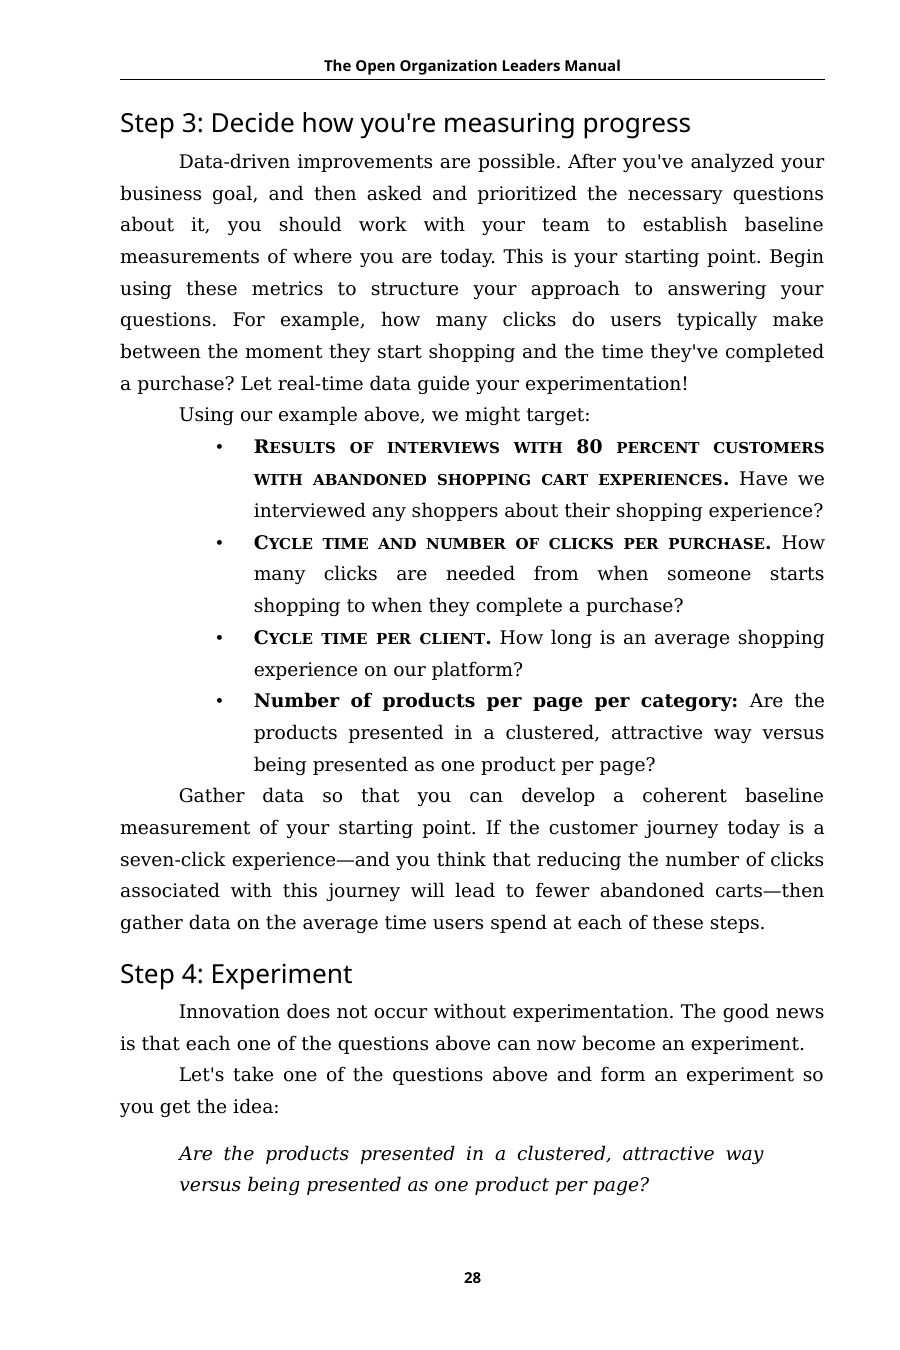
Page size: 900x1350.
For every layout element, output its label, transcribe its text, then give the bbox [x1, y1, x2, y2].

subtitle Step 4: Experiment [120, 959, 825, 989]
text Let's take one of the questions above and form an experiment so you get the idea: [120, 1064, 825, 1118]
text Are the products presented in a clustered, attractive way versus being presented as one product per page? [179, 1143, 766, 1196]
text Using our example above, we might target: [120, 404, 825, 426]
text Gather data so that you can develop a coherent baseline measurement of your starting point. If the customer journey today is a seven-click experience—and you think that reducing the number of clicks associated with this journey will lead to fewer abandoned carts—then gather data on the average time users spend at each of these steps. [120, 786, 825, 934]
list Cycle time and number of clicks per purchase. How many clicks are needed from when someone starts shopping to when they complete a purchase? [216, 532, 825, 617]
subtitle Step 3: Decide how you're measuring progress [120, 109, 825, 139]
list Results of interviews with 80 percent customers with abandoned shopping cart experiences. Have we interviewed any shoppers about their shopping experience? [216, 436, 825, 522]
text Data-driven improvements are possible. After you've analyzed your business goal, and then asked and prioritized the necessary questions about it, you should work with your team to establish baseline measurements of where you are today. This is your starting point. Begin using these metrics to structure your approach to answering your questions. For example, how many clicks do users typically make between the moment they start shopping and the time they've completed a purchase? Let real-time data guide your experimentation! [120, 151, 825, 394]
list Number of products per page per category: Are the products presented in a clustered, attractive way versus being presented as one product per page? [216, 690, 825, 776]
text Innovation does not occur without experimentation. The good news is that each one of the questions above can now become an experiment. [120, 1001, 825, 1055]
list Cycle time per client. How long is an average shopping experience on our platform? [216, 627, 825, 681]
